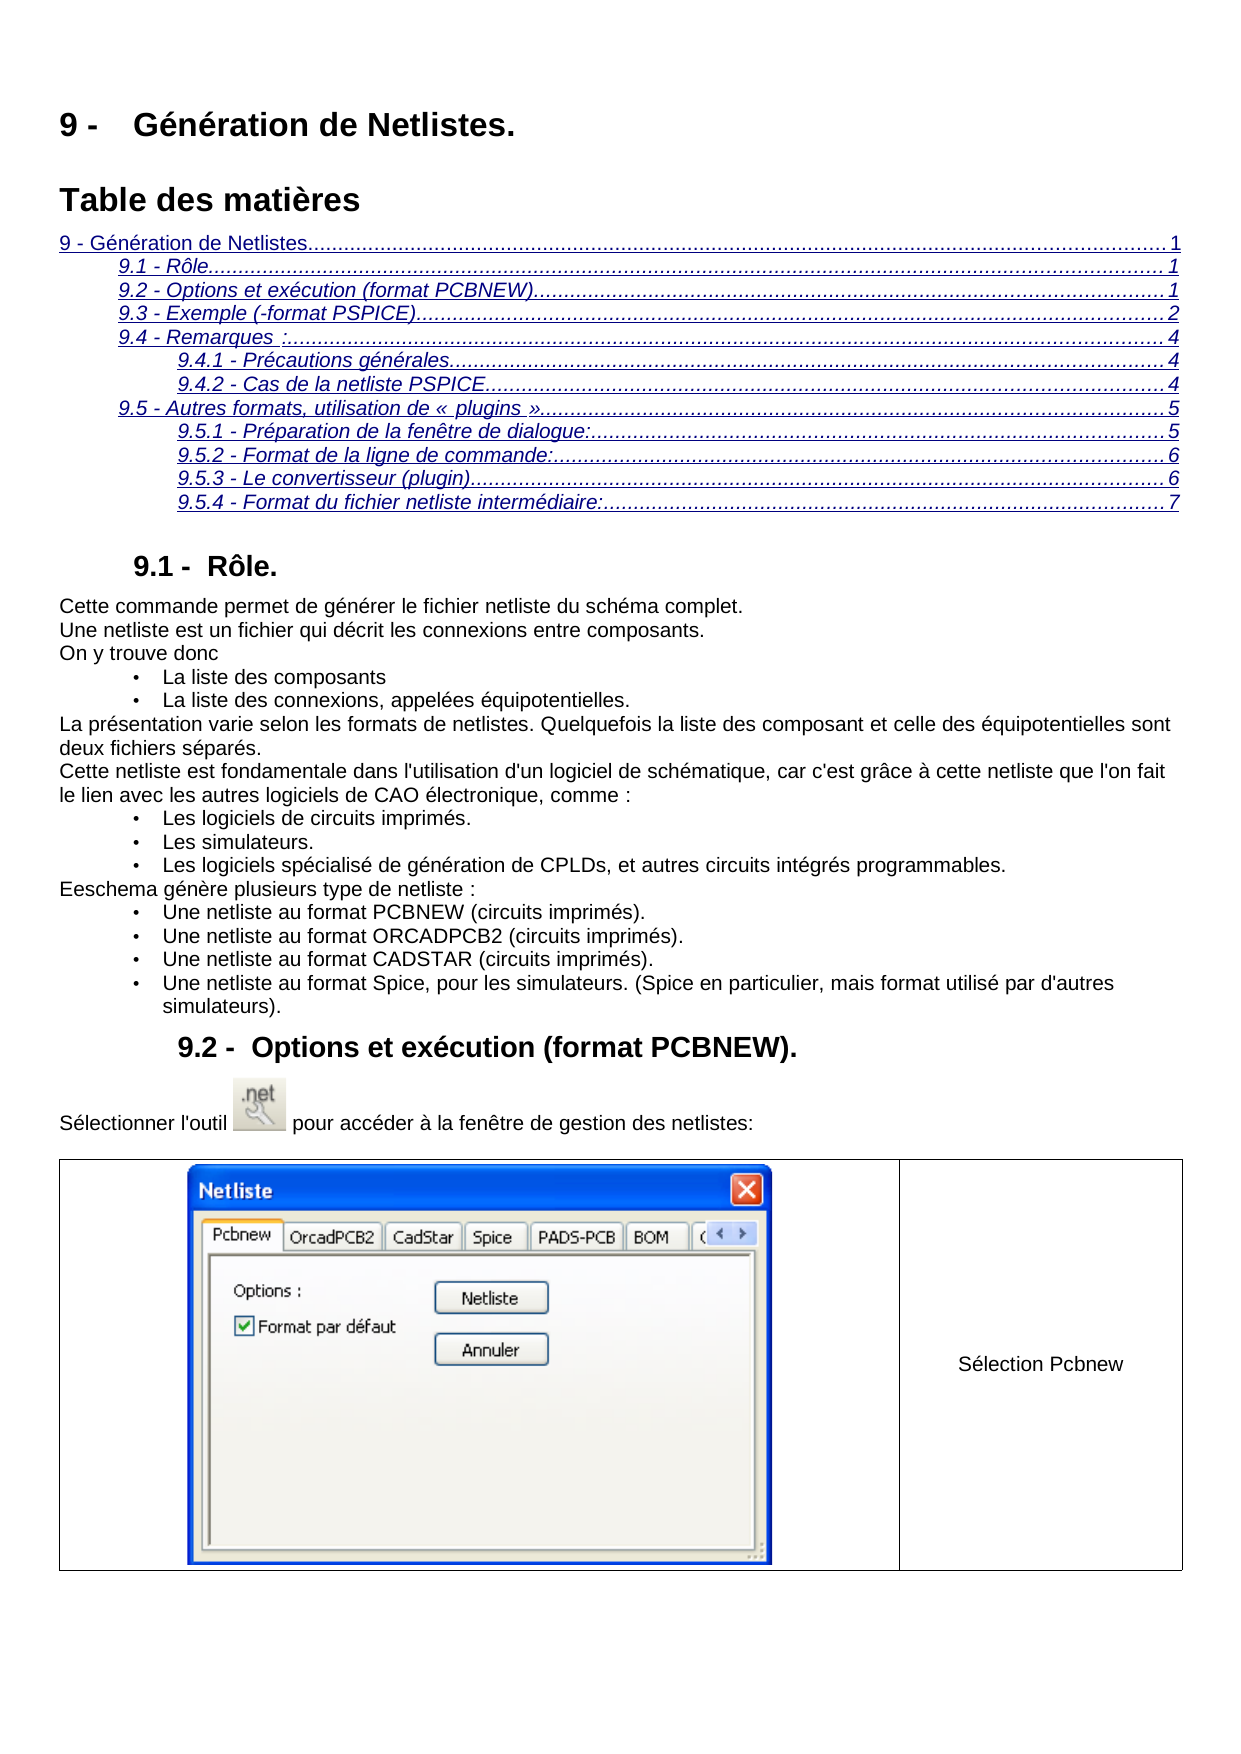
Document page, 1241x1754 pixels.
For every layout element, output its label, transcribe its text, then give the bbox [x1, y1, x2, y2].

text 9.4.1 - Précautions générales. 4 [177, 349, 1181, 372]
list Les logiciels spécialisé de génération de CPLDs, et autres circuits intégrés programmables. [133, 854, 1181, 877]
text Cette commande permet de générer le fichier netliste du schéma complet. [59, 595, 1181, 618]
text Une netliste est un fichier qui décrit les connexions entre composants. [59, 618, 1181, 642]
text 9.4.2 - Cas de la netliste PSPICE. 4 [177, 372, 1181, 396]
text 9.5.3 - Le convertisseur (plugin) 6 [177, 467, 1181, 490]
subtitle Rôle. [59, 550, 1181, 582]
picture [186, 1164, 773, 1565]
subtitle Table des matières [59, 181, 1181, 219]
list Les logiciels de circuits imprimés. [133, 807, 1181, 830]
text Eeschema génère plusieurs type de netliste : [59, 877, 1181, 901]
text 9.5 - Autres formats, utilisation de « plugins » 5 [118, 396, 1181, 419]
text 9.1 - Rôle. 1 [118, 255, 1181, 278]
list Les simulateurs. [133, 830, 1181, 854]
subtitle Options et exécution (format PCBNEW). [177, 1031, 1181, 1063]
table_header Sélection Pcbnew [900, 1160, 1182, 1570]
text La présentation varie selon les formats de netlistes. Quelquefois la liste des composant et celle des équipotentielles sont deux fichiers séparés. [59, 712, 1181, 759]
text 9.5.1 - Préparation de la fenêtre de dialogue: 5 [177, 419, 1181, 443]
subtitle Génération de Netlistes. [59, 106, 1181, 144]
table_header [60, 1160, 899, 1570]
list La liste des composants [133, 665, 1181, 689]
text 9.5.2 - Format de la ligne de commande: 6 [177, 443, 1181, 467]
list Une netliste au format ORCADPCB2 (circuits imprimés). [133, 924, 1181, 948]
text 9.4 - Remarques : 4 [118, 325, 1181, 349]
list Une netliste au format Spice, pour les simulateurs. (Spice en particulier, mais format utilisé par d'autres simulateurs). [133, 971, 1181, 1018]
list Une netliste au format PCBNEW (circuits imprimés). [133, 901, 1181, 924]
text 9.3 - Exemple (-format PSPICE) 2 [118, 302, 1181, 325]
picture [233, 1076, 287, 1131]
text Sélectionner l'outil pour accéder à la fenêtre de gestion des netlistes: [59, 1076, 1181, 1135]
text On y trouve donc [59, 642, 1181, 665]
text 9.5.4 - Format du fichier netliste intermédiaire: 7 [177, 490, 1181, 514]
text 9.2 - Options et exécution (format PCBNEW). 1 [118, 278, 1181, 302]
list La liste des connexions, appelées équipotentielles. [133, 689, 1181, 712]
list Une netliste au format CADSTAR (circuits imprimés). [133, 948, 1181, 971]
text 9 - Génération de Netlistes. 1 [59, 231, 1181, 252]
text Cette netliste est fondamentale dans l'utilisation d'un logiciel de schématique, car c'est grâce à cette netliste que l'on fait le lien avec les autres logiciels de CAO électronique, comme : [59, 759, 1181, 807]
